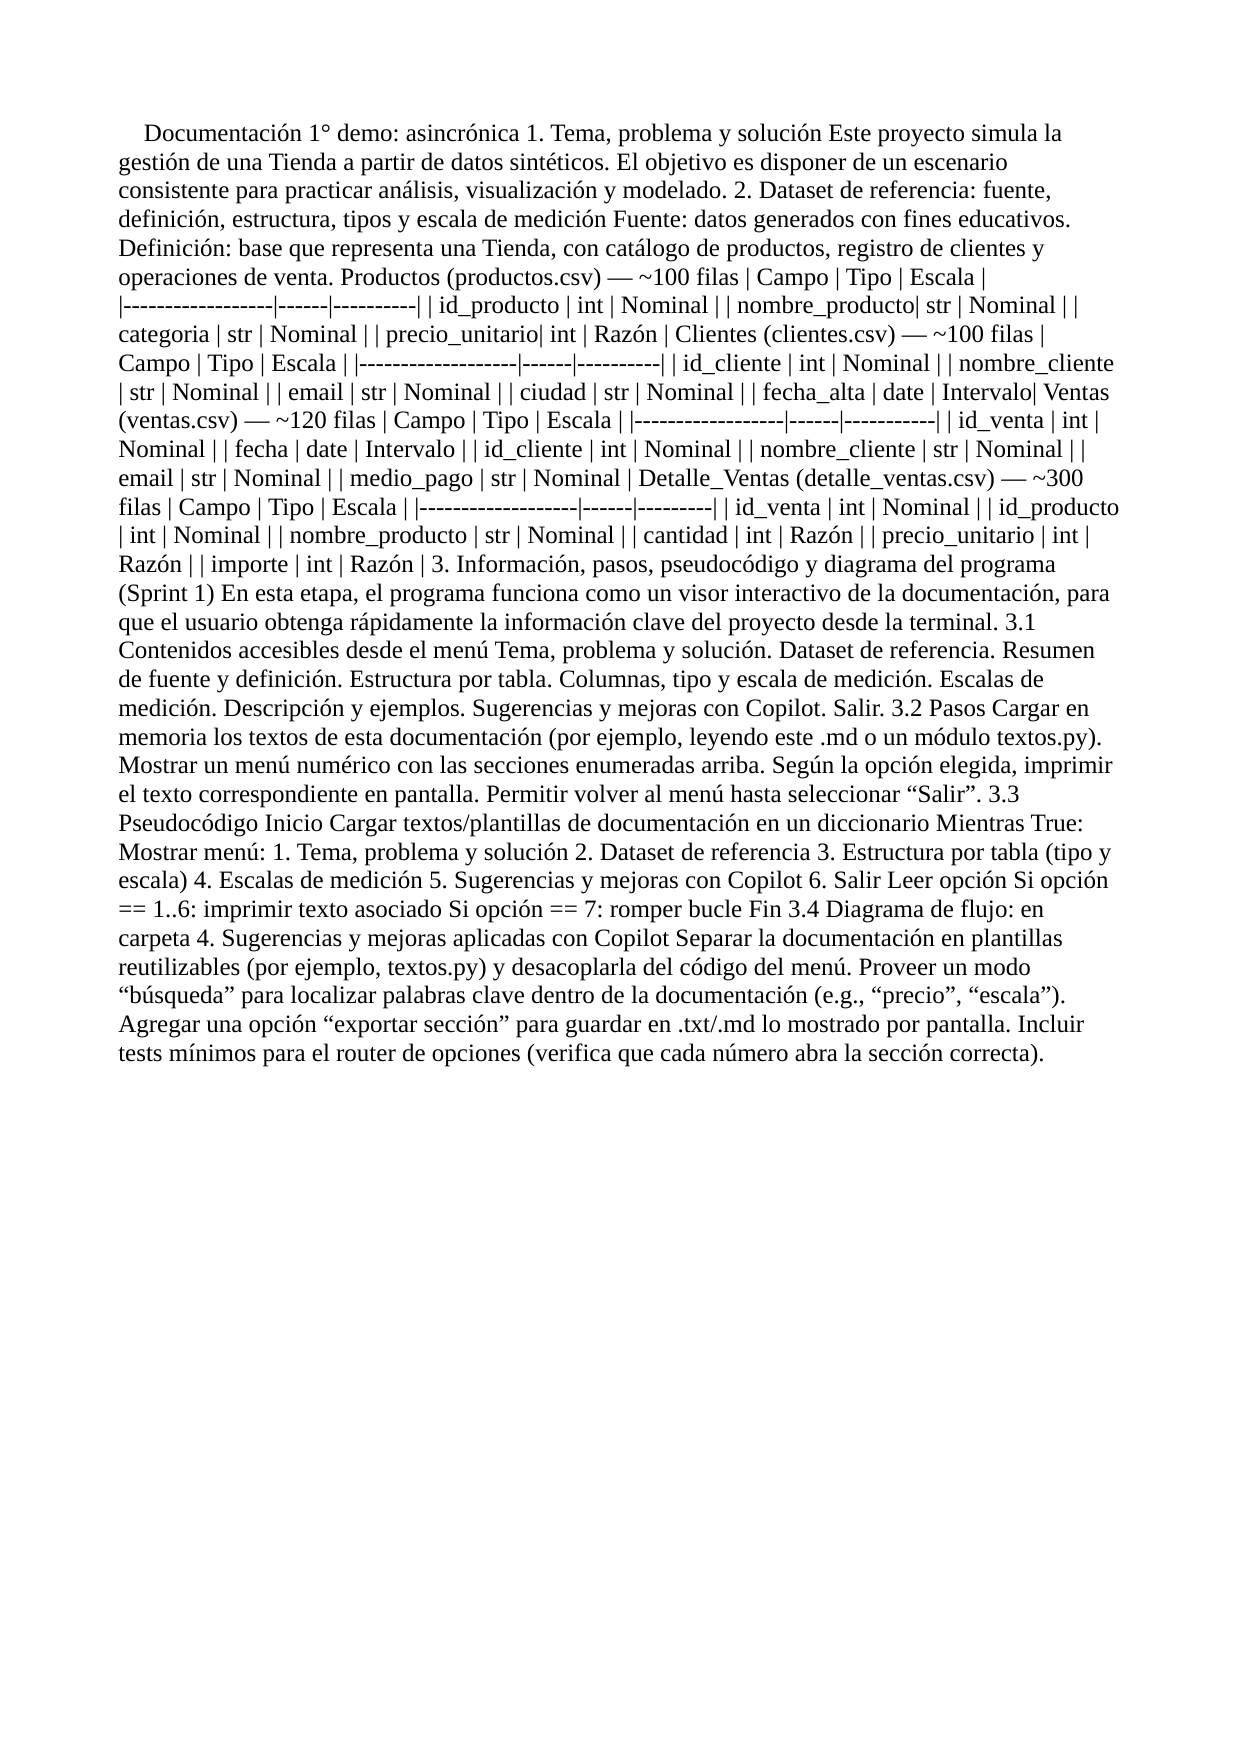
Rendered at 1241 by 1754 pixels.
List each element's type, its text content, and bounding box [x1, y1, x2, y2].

text 📘 Documentación 1° demo: asincrónica 1. Tema, problema y solución Este proyecto simula la gestión de una Tienda a partir de datos sintéticos. El objetivo es disponer de un escenario consistente para practicar análisis, visualización y modelado. 2. Dataset de referencia: fuente, definición, estructura, tipos y escala de medición Fuente: datos generados con fines educativos. Definición: base que representa una Tienda, con catálogo de productos, registro de clientes y operaciones de venta. Productos (productos.csv) — ~100 filas | Campo | Tipo | Escala | |------------------|------|----------| | id_producto | int | Nominal | | nombre_producto| str | Nominal | | categoria | str | Nominal | | precio_unitario| int | Razón | Clientes (clientes.csv) — ~100 filas | Campo | Tipo | Escala | |-------------------|------|----------| | id_cliente | int | Nominal | | nombre_cliente | str | Nominal | | email | str | Nominal | | ciudad | str | Nominal | | fecha_alta | date | Intervalo| Ventas (ventas.csv) — ~120 filas | Campo | Tipo | Escala | |------------------|------|-----------| | id_venta | int | Nominal | | fecha | date | Intervalo | | id_cliente | int | Nominal | | nombre_cliente | str | Nominal | | email | str | Nominal | | medio_pago | str | Nominal | Detalle_Ventas (detalle_ventas.csv) — ~300 filas | Campo | Tipo | Escala | |-------------------|------|---------| | id_venta | int | Nominal | | id_producto | int | Nominal | | nombre_producto | str | Nominal | | cantidad | int | Razón | | precio_unitario | int | Razón | | importe | int | Razón | 3. Información, pasos, pseudocódigo y diagrama del programa (Sprint 1) En esta etapa, el programa funciona como un visor interactivo de la documentación, para que el usuario obtenga rápidamente la información clave del proyecto desde la terminal. 3.1 Contenidos accesibles desde el menú Tema, problema y solución. Dataset de referencia. Resumen de fuente y definición. Estructura por tabla. Columnas, tipo y escala de medición. Escalas de medición. Descripción y ejemplos. Sugerencias y mejoras con Copilot. Salir. 3.2 Pasos Cargar en memoria los textos de esta documentación (por ejemplo, leyendo este .md o un módulo textos.py). Mostrar un menú numérico con las secciones enumeradas arriba. Según la opción elegida, imprimir el texto correspondiente en pantalla. Permitir volver al menú hasta seleccionar “Salir”. 3.3 Pseudocódigo Inicio Cargar textos/plantillas de documentación en un diccionario Mientras True: Mostrar menú: 1. Tema, problema y solución 2. Dataset de referencia 3. Estructura por tabla (tipo y escala) 4. Escalas de medición 5. Sugerencias y mejoras con Copilot 6. Salir Leer opción Si opción == 1..6: imprimir texto asociado Si opción == 7: romper bucle Fin 3.4 Diagrama de flujo: en carpeta 4. Sugerencias y mejoras aplicadas con Copilot Separar la documentación en plantillas reutilizables (por ejemplo, textos.py) y desacoplarla del código del menú. Proveer un modo “búsqueda” para localizar palabras clave dentro de la documentación (e.g., “precio”, “escala”). Agregar una opción “exportar sección” para guardar en .txt/.md lo mostrado por pantalla. Incluir tests mínimos para el router de opciones (verifica que cada número abra la sección correcta). [118, 118, 1122, 1067]
